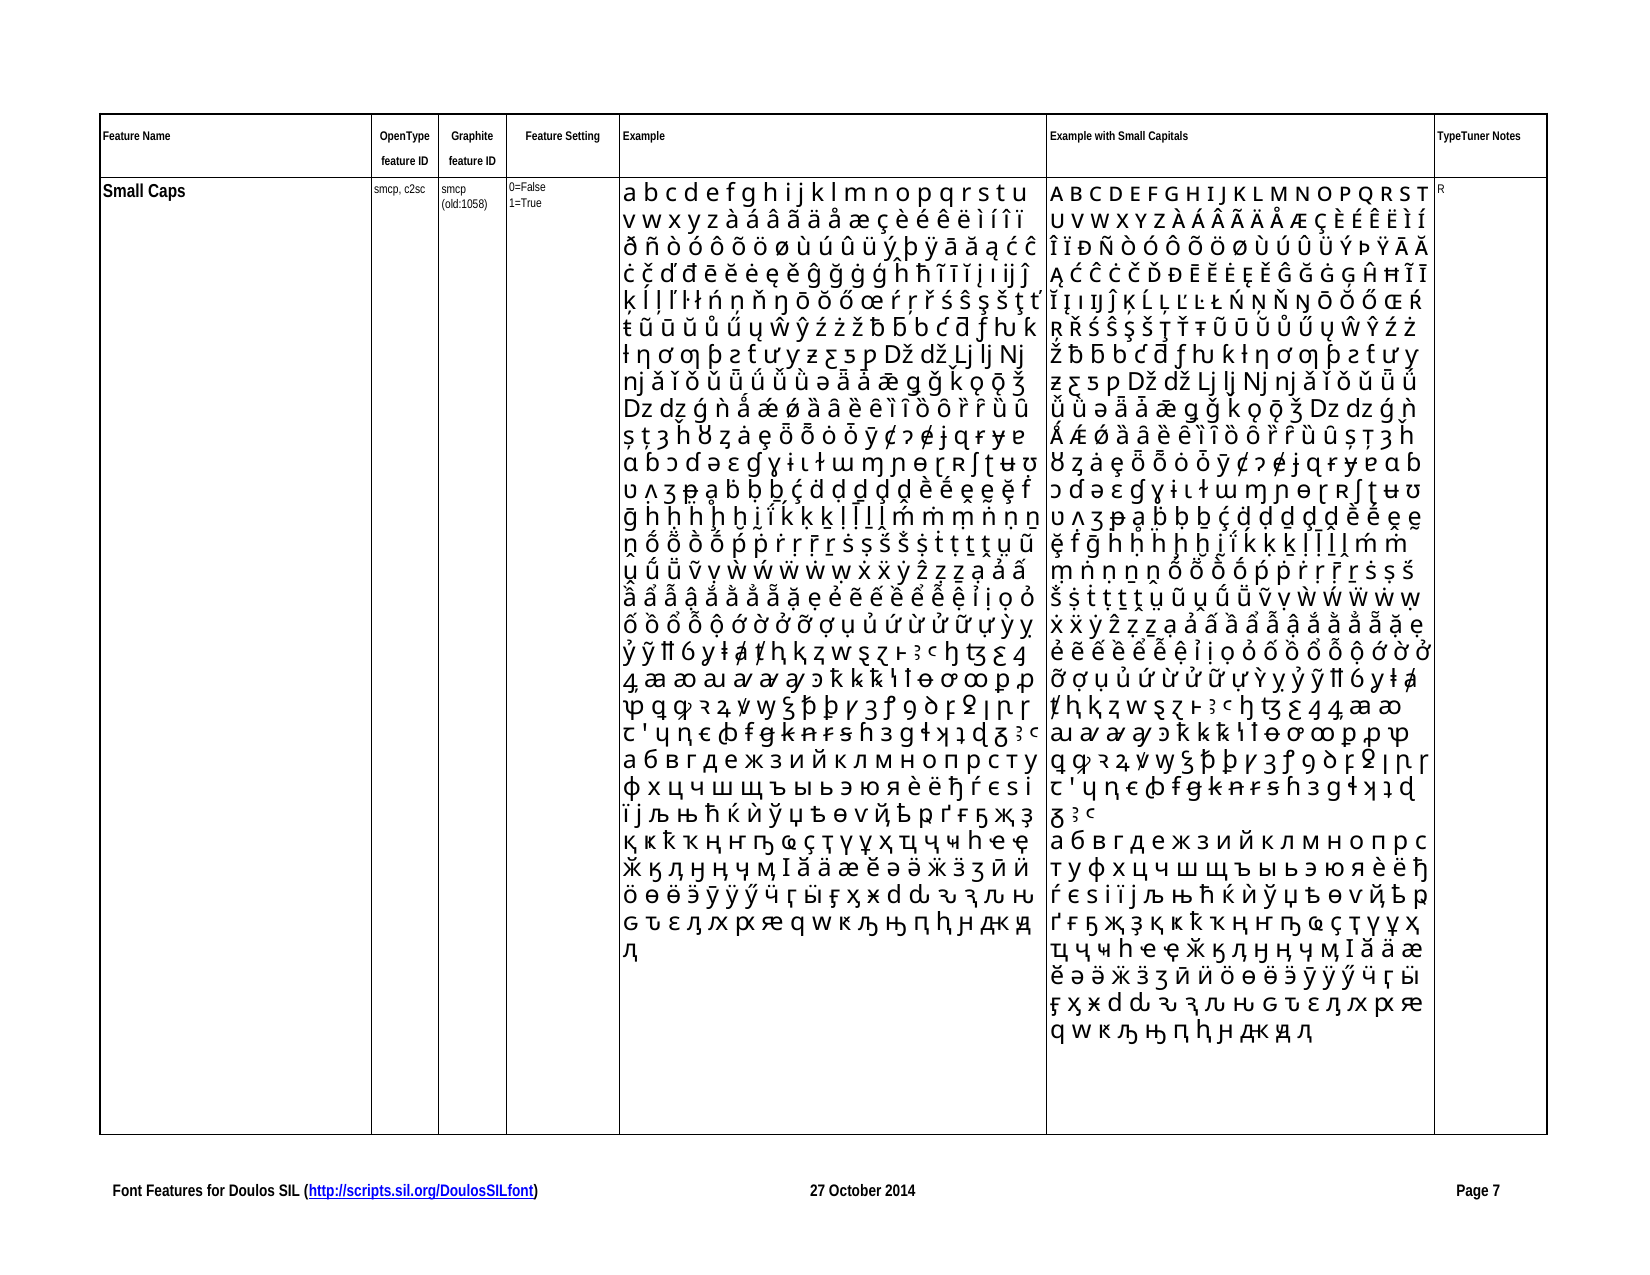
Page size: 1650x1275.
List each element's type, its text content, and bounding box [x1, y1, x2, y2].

table_cell 0=False 1=True [507, 178, 619, 1134]
table_header TypeTuner Notes [1435, 115, 1546, 177]
table_header Example with Small Capitals [1047, 115, 1434, 177]
table_header Example [620, 115, 1046, 177]
table_header Feature Setting [507, 115, 619, 177]
table_cell smcp (old:1058) [439, 178, 506, 1134]
table_cell a b c d e f g h i j k l m n o p q r s t u v w x y z à á â ã ä å æ ç è é ê ë ì í î ï ð ñ ò ó ô õ ö ø ù ú û ü ý þ ÿ ā ă ą ć ĉ ċ č ď đ ē ĕ ė ę ě ĝ ğ ġ ģ ĥ ħ ĩ ī ĭ į ı ĳ ĵ ķ ĺ ļ ľ ŀ ł ń ņ ň ŋ ō ŏ ő œ ŕ ŗ ř ś ŝ ş š ţ ť ŧ ũ ū ŭ ů ű ų ŵ ŷ ź ż ž ƀ ƃ ƅ ƈ ƌ ƒ ƕ ƙ ƚ ƞ ơ ƣ ƥ ƨ ƭ ư ƴ ƶ ƹ ƽ ƿ ǅ ǆ ǈ ǉ ǋ ǌ ǎ ǐ ǒ ǔ ǖ ǘ ǚ ǜ ǝ ǟ ǡ ǣ ǥ ǧ ǩ ǫ ǭ ǯ ǲ ǳ ǵ ǹ ǻ ǽ ǿ ȁ ȃ ȅ ȇ ȉ ȋ ȍ ȏ ȑ ȓ ȕ ȗ ș ț ȝ ȟ ȣ ȥ ȧ ȩ ȫ ȭ ȯ ȱ ȳ ȼ ɂ ɇ ɉ ɋ ɍ ɏ ɐ ɑ ɓ ɔ ɗ ə ɛ ɠ ɣ ɨ ɩ ɫ ɯ ɱ ɲ ɵ ɽ ʀ ʃ ʈ ʉ ʊ ʋ ʌ ʒ ᵽ ḁ ḃ ḅ ḇ ḉ ḋ ḍ ḏ ḑ ḓ ḕ ḗ ḙ ḛ ḝ ḟ ḡ ḣ ḥ ḧ ḩ ḫ ḭ ḯ ḱ ḳ ḵ ḷ ḹ ḻ ḽ ḿ ṁ ṃ ṅ ṇ ṉ ṋ ṍ ṏ ṑ ṓ ṕ ṗ ṙ ṛ ṝ ṟ ṡ ṣ ṥ ṧ ṩ ṫ ṭ ṯ ṱ ṳ ṵ ṷ ṹ ṻ ṽ ṿ ẁ ẃ ẅ ẇ ẉ ẋ ẍ ẏ ẑ ẓ ẕ ạ ả ấ ầ ẩ ẫ ậ ắ ằ ẳ ẵ ặ ẹ ẻ ẽ ế ề ể ễ ệ ỉ ị ọ ỏ ố ồ ổ ỗ ộ ớ ờ ở ỡ ợ ụ ủ ứ ừ ử ữ ự ỳ ỵ ỷ ỹ ỻ ỽ ỿ ⱡ ⱥ ⱦ ⱨ ⱪ ⱬ ⱳ ȿ ɀ ⱶ ꜣ ꜥ ꜧ ꜩ ꜫ ꜭ ꜯ ꜳ ꜵ ꜷ ꜹ ꜻ ꜽ ꜿ ꝁ ꝃ ꝅ ꝇ ꝉ ꝋ ꝍ ꝏ ꝑ ꝓ ꝕ ꝗ ꝙ ꝛ ꝝ ꝟ ꝡ ꝣ ꝥ ꝧ ꝩ ꝫ ꝭ ꝯ ꝺ ꝼ ꝿ ꞁ ꞃ ꞅ ꞇ ꞌ ɥ ꞑ ꞓ ꞗ ꞙ ꞡ ꞣ ꞥ ꞧ ꞩ ɦ ɜ ɡ ɬ ʞ ʇ ɖ ᵹ ꜣ ꜥ а б в г д е ж з и й к л м н о п р с т у ф х ц ч ш щ ъ ы ь э ю я ѐ ё ђ ѓ є ѕ і ї ј љ њ ћ ќ ѝ ў џ ѣ ѳ ѵ ҋ ҍ ҏ ґ ғ ҕ җ ҙ қ ҝ ҟ ҡ ң ҥ ҧ ҩ ҫ ҭ ү ұ ҳ ҵ ҷ ҹ һ ҽ ҿ ӂ ӄ ӆ ӈ ӊ ӌ ӎ ӏ ӑ ӓ ӕ ӗ ә ӛ ӝ ӟ ӡ ӣ ӥ ӧ ө ӫ ӭ ӯ ӱ ӳ ӵ ӷ ӹ ӻ ӽ ӿ ԁ ԃ ԅ ԇ ԉ ԋ ԍ ԏ ԑ ԓ ԕ ԗ ԙ ԛ ԝ ԟ ԡ ԣ ԥ ԧ ԩ ԫ ԭ ԯ [1047, 178, 1434, 1134]
table_cell a b c d e f g h i j k l m n o p q r s t u v w x y z à á â ã ä å æ ç è é ê ë ì í î ï ð ñ ò ó ô õ ö ø ù ú û ü ý þ ÿ ā ă ą ć ĉ ċ č ď đ ē ĕ ė ę ě ĝ ğ ġ ģ ĥ ħ ĩ ī ĭ į ı ĳ ĵ ķ ĺ ļ ľ ŀ ł ń ņ ň ŋ ō ŏ ő œ ŕ ŗ ř ś ŝ ş š ţ ť ŧ ũ ū ŭ ů ű ų ŵ ŷ ź ż ž ƀ ƃ ƅ ƈ ƌ ƒ ƕ ƙ ƚ ƞ ơ ƣ ƥ ƨ ƭ ư ƴ ƶ ƹ ƽ ƿ ǅ ǆ ǈ ǉ ǋ ǌ ǎ ǐ ǒ ǔ ǖ ǘ ǚ ǜ ǝ ǟ ǡ ǣ ǥ ǧ ǩ ǫ ǭ ǯ ǲ ǳ ǵ ǹ ǻ ǽ ǿ ȁ ȃ ȅ ȇ ȉ ȋ ȍ ȏ ȑ ȓ ȕ ȗ ș ț ȝ ȟ ȣ ȥ ȧ ȩ ȫ ȭ ȯ ȱ ȳ ȼ ɂ ɇ ɉ ɋ ɍ ɏ ɐ ɑ ɓ ɔ ɗ ə ɛ ɠ ɣ ɨ ɩ ɫ ɯ ɱ ɲ ɵ ɽ ʀ ʃ ʈ ʉ ʊ ʋ ʌ ʒ ᵽ ḁ ḃ ḅ ḇ ḉ ḋ ḍ ḏ ḑ ḓ ḕ ḗ ḙ ḛ ḝ ḟ ḡ ḣ ḥ ḧ ḩ ḫ ḭ ḯ ḱ ḳ ḵ ḷ ḹ ḻ ḽ ḿ ṁ ṃ ṅ ṇ ṉ ṋ ṍ ṏ ṑ ṓ ṕ ṗ ṙ ṛ ṝ ṟ ṡ ṣ ṥ ṧ ṩ ṫ ṭ ṯ ṱ ṳ ṵ ṷ ṹ ṻ ṽ ṿ ẁ ẃ ẅ ẇ ẉ ẋ ẍ ẏ ẑ ẓ ẕ ạ ả ấ ầ ẩ ẫ ậ ắ ằ ẳ ẵ ặ ẹ ẻ ẽ ế ề ể ễ ệ ỉ ị ọ ỏ ố ồ ổ ỗ ộ ớ ờ ở ỡ ợ ụ ủ ứ ừ ử ữ ự ỳ ỵ ỷ ỹ ỻ ỽ ỿ ⱡ ⱥ ⱦ ⱨ ⱪ ⱬ ⱳ ȿ ɀ ⱶ ꜣ ꜥ ꜧ ꜩ ꜫ ꜭ ꜯ ꜳ ꜵ ꜷ ꜹ ꜻ ꜽ ꜿ ꝁ ꝃ ꝅ ꝇ ꝉ ꝋ ꝍ ꝏ ꝑ ꝓ ꝕ ꝗ ꝙ ꝛ ꝝ ꝟ ꝡ ꝣ ꝥ ꝧ ꝩ ꝫ ꝭ ꝯ ꝺ ꝼ ꝿ ꞁ ꞃ ꞅ ꞇ ꞌ ɥ ꞑ ꞓ ꞗ ꞙ ꞡ ꞣ ꞥ ꞧ ꞩ ɦ ɜ ɡ ɬ ʞ ʇ ɖ ᵹ ꜣ ꜥ а б в г д е ж з и й к л м н о п р с т у ф х ц ч ш щ ъ ы ь э ю я ѐ ё ђ ѓ є ѕ і ї ј љ њ ћ ќ ѝ ў џ ѣ ѳ ѵ ҋ ҍ ҏ ґ ғ ҕ җ ҙ қ ҝ ҟ ҡ ң ҥ ҧ ҩ ҫ ҭ ү ұ ҳ ҵ ҷ ҹ һ ҽ ҿ ӂ ӄ ӆ ӈ ӊ ӌ ӎ ӏ ӑ ӓ ӕ ӗ ә ӛ ӝ ӟ ӡ ӣ ӥ ӧ ө ӫ ӭ ӯ ӱ ӳ ӵ ӷ ӹ ӻ ӽ ӿ ԁ ԃ ԅ ԇ ԉ ԋ ԍ ԏ ԑ ԓ ԕ ԗ ԙ ԛ ԝ ԟ ԡ ԣ ԥ ԧ ԩ ԫ ԭ ԯ [620, 178, 1046, 1134]
table_cell R [1435, 178, 1546, 1134]
table_cell smcp, c2sc [372, 178, 438, 1134]
table_header OpenType feature ID [372, 115, 438, 177]
table_header Graphite feature ID [439, 115, 506, 177]
table_cell Small Caps [101, 178, 371, 1134]
table_header Feature Name [101, 115, 371, 177]
